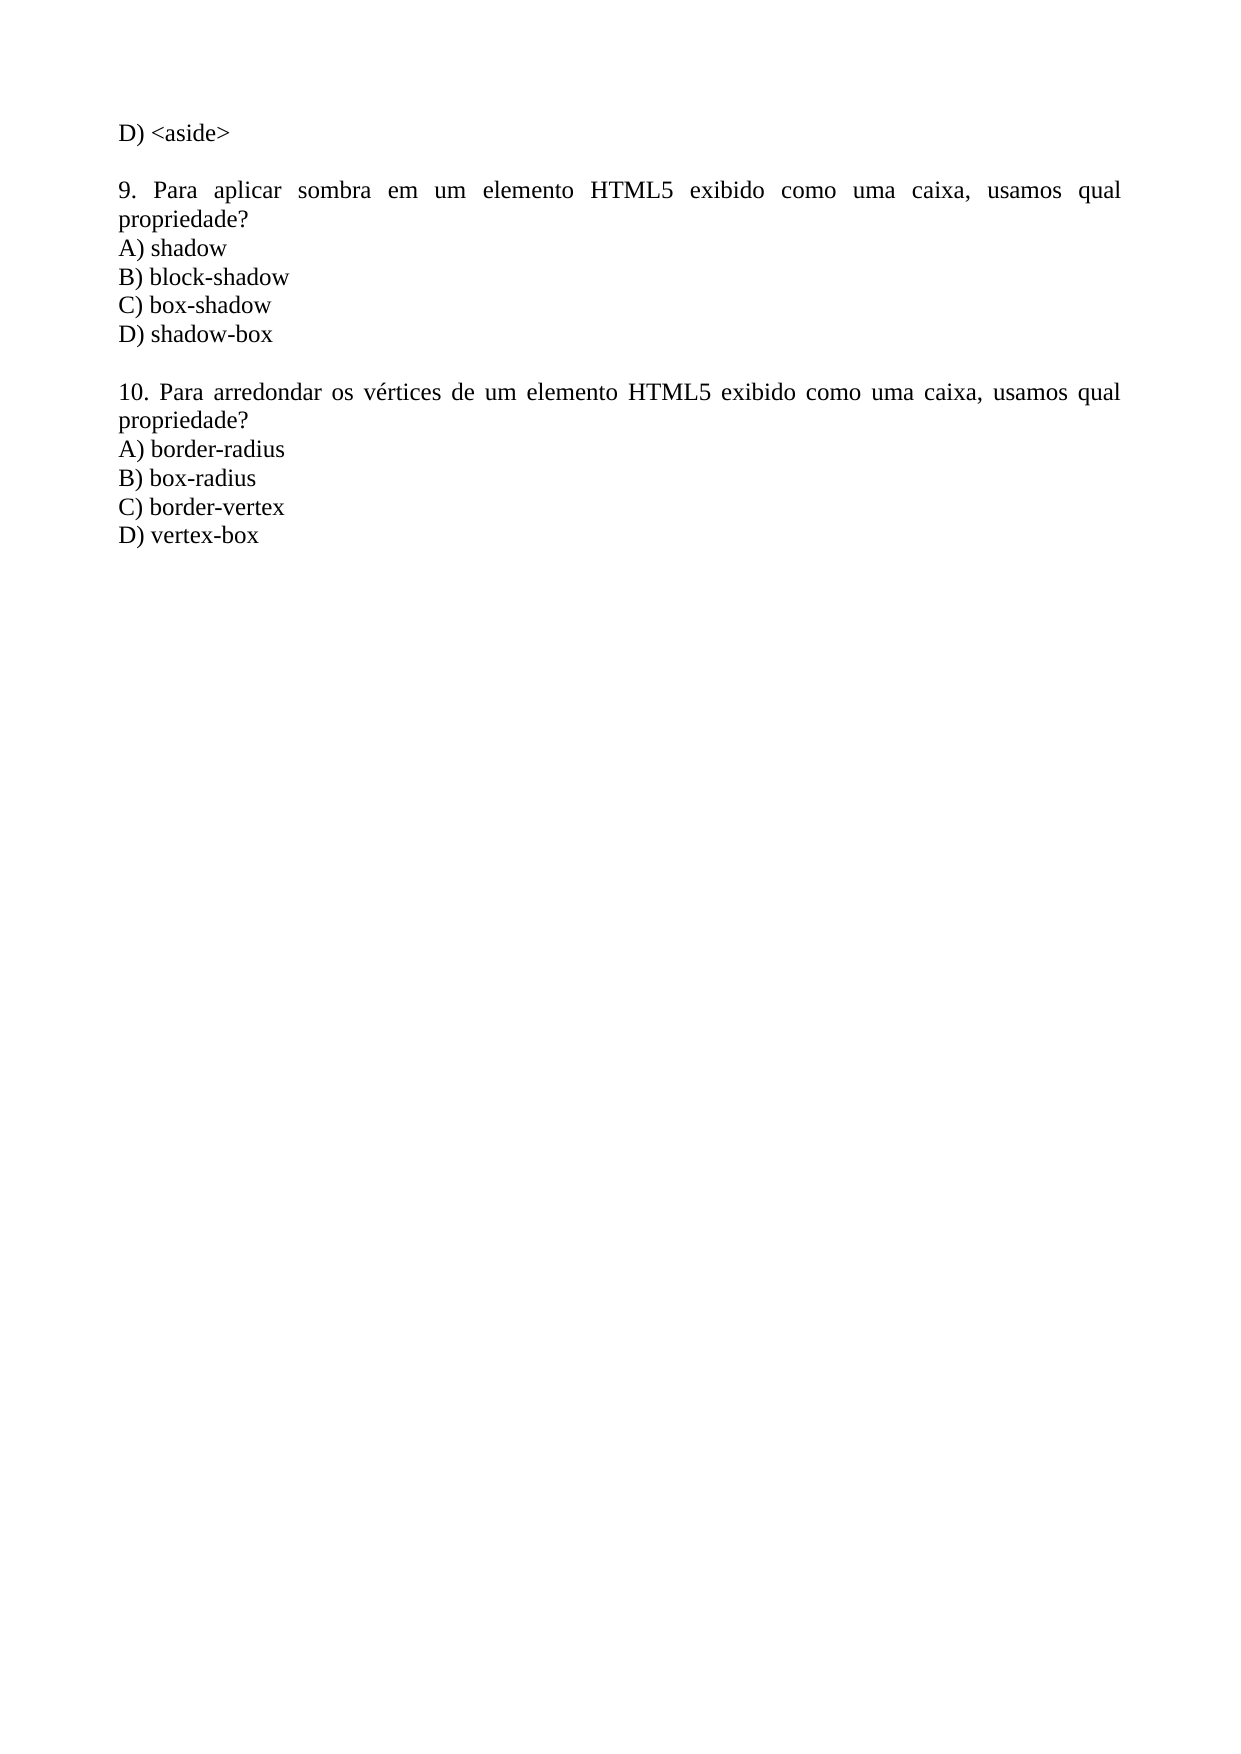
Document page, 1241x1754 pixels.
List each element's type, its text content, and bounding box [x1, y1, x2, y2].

text D) vertex-box [118, 521, 1122, 549]
text B) block-shadow [118, 262, 1122, 291]
text A) border-radius [118, 434, 1122, 463]
text B) box-radius [118, 463, 1122, 492]
text 10. Para arredondar os vértices de um elemento HTML5 exibido como uma caixa, usamos qual propriedade? [118, 377, 1122, 434]
text C) border-vertex [118, 492, 1122, 521]
text 9. Para aplicar sombra em um elemento HTML5 exibido como uma caixa, usamos qual propriedade? [118, 176, 1122, 233]
text D) shadow-box [118, 319, 1122, 348]
text D) <aside> [118, 118, 1122, 147]
text A) shadow [118, 233, 1122, 262]
text C) box-shadow [118, 291, 1122, 319]
